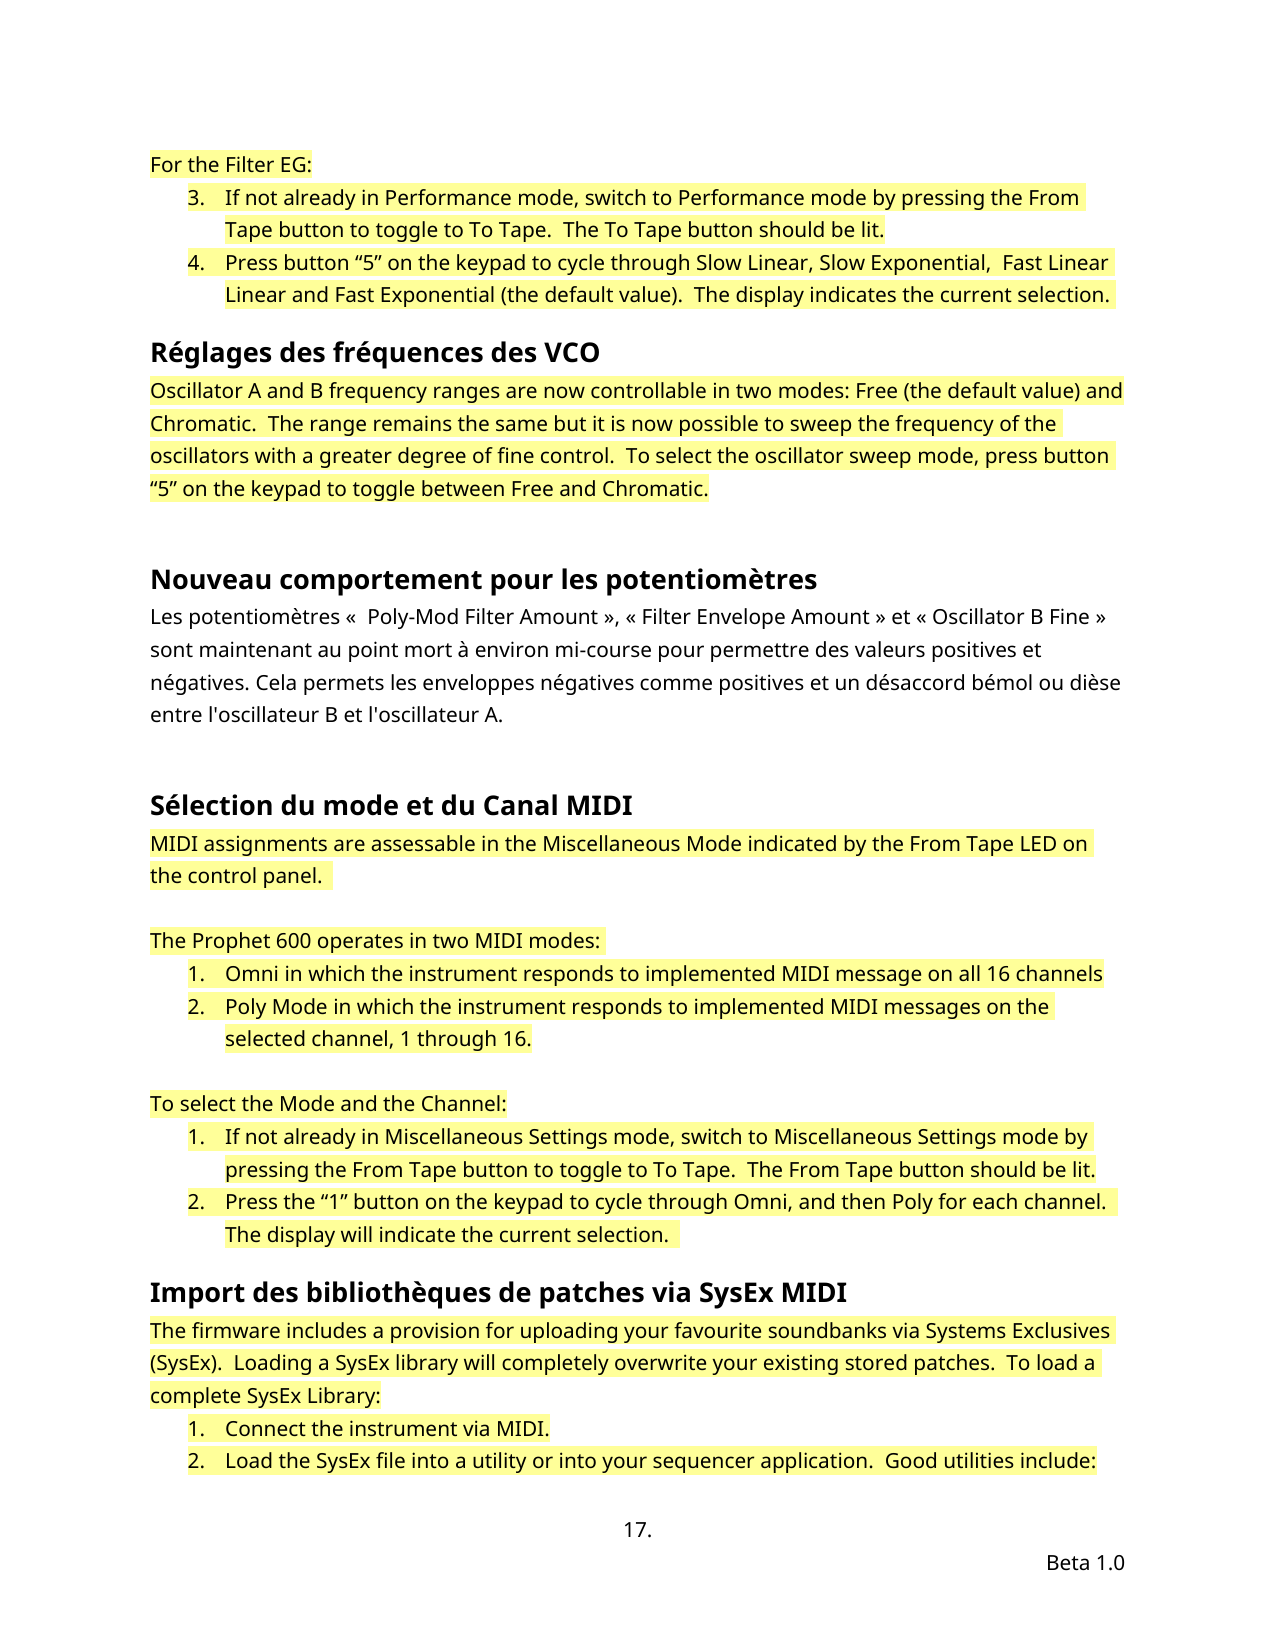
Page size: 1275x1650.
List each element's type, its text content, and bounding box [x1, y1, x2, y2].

text Oscillator A and B frequency ranges are now controllable in two modes: Free (the default value) and Chromatic. The range remains the same but it is now possible to sweep the frequency of the oscillators with a greater degree of fine control. To select the oscillator sweep mode, press button “5” on the keypad to toggle between Free and Chromatic. [150, 376, 1125, 502]
text The Prophet 600 operates in two MIDI modes: [150, 927, 1125, 955]
list Omni in which the instrument responds to implemented MIDI message on all 16 channels [187, 959, 1125, 988]
subtitle Import des bibliothèques de patches via SysEx MIDI [150, 1273, 1125, 1310]
subtitle Nouveau comportement pour les potentiomètres [150, 560, 1125, 597]
list If not already in Miscellaneous Settings mode, switch to Miscellaneous Settings mode by pressing the From Tape button to toggle to To Tape. The From Tape button should be lit. [187, 1122, 1125, 1183]
list Load the SysEx file into a utility or into your sequencer application. Good utilities include: [187, 1446, 1125, 1475]
subtitle Réglages des fréquences des VCO [150, 334, 1125, 371]
list If not already in Performance mode, switch to Performance mode by pressing the From Tape button to toggle to To Tape. The To Tape button should be lit. [187, 183, 1125, 244]
text For the Filter EG: [150, 150, 1125, 178]
list Press button “5” on the keypad to cycle through Slow Linear, Slow Exponential, Fast Linear Linear and Fast Exponential (the default value). The display indicates the current selection. [187, 248, 1125, 309]
list Press the “1” button on the keypad to cycle through Omni, and then Poly for each channel. The display will indicate the current selection. [187, 1187, 1125, 1248]
list Connect the instrument via MIDI. [187, 1414, 1125, 1442]
subtitle Sélection du mode et du Canal MIDI [150, 786, 1125, 823]
text Les potentiomètres « Poly-Mod Filter Amount », « Filter Envelope Amount » et « Oscillator B Fine » sont maintenant au point mort à environ mi-course pour permettre des valeurs positives et négatives. Cela permets les enveloppes négatives comme positives et un désaccord bémol ou dièse entre l'oscillateur B et l'oscillateur A. [150, 602, 1125, 729]
text MIDI assignments are assessable in the Miscellaneous Mode indicated by the From Tape LED on the control panel. [150, 829, 1125, 890]
text To select the Mode and the Channel: [150, 1089, 1125, 1118]
text The firmware includes a provision for uploading your favourite soundbanks via Systems Exclusives (SysEx). Loading a SysEx library will completely overwrite your existing stored patches. To load a complete SysEx Library: [150, 1316, 1125, 1409]
list Poly Mode in which the instrument responds to implemented MIDI messages on the selected channel, 1 through 16. [187, 992, 1125, 1053]
